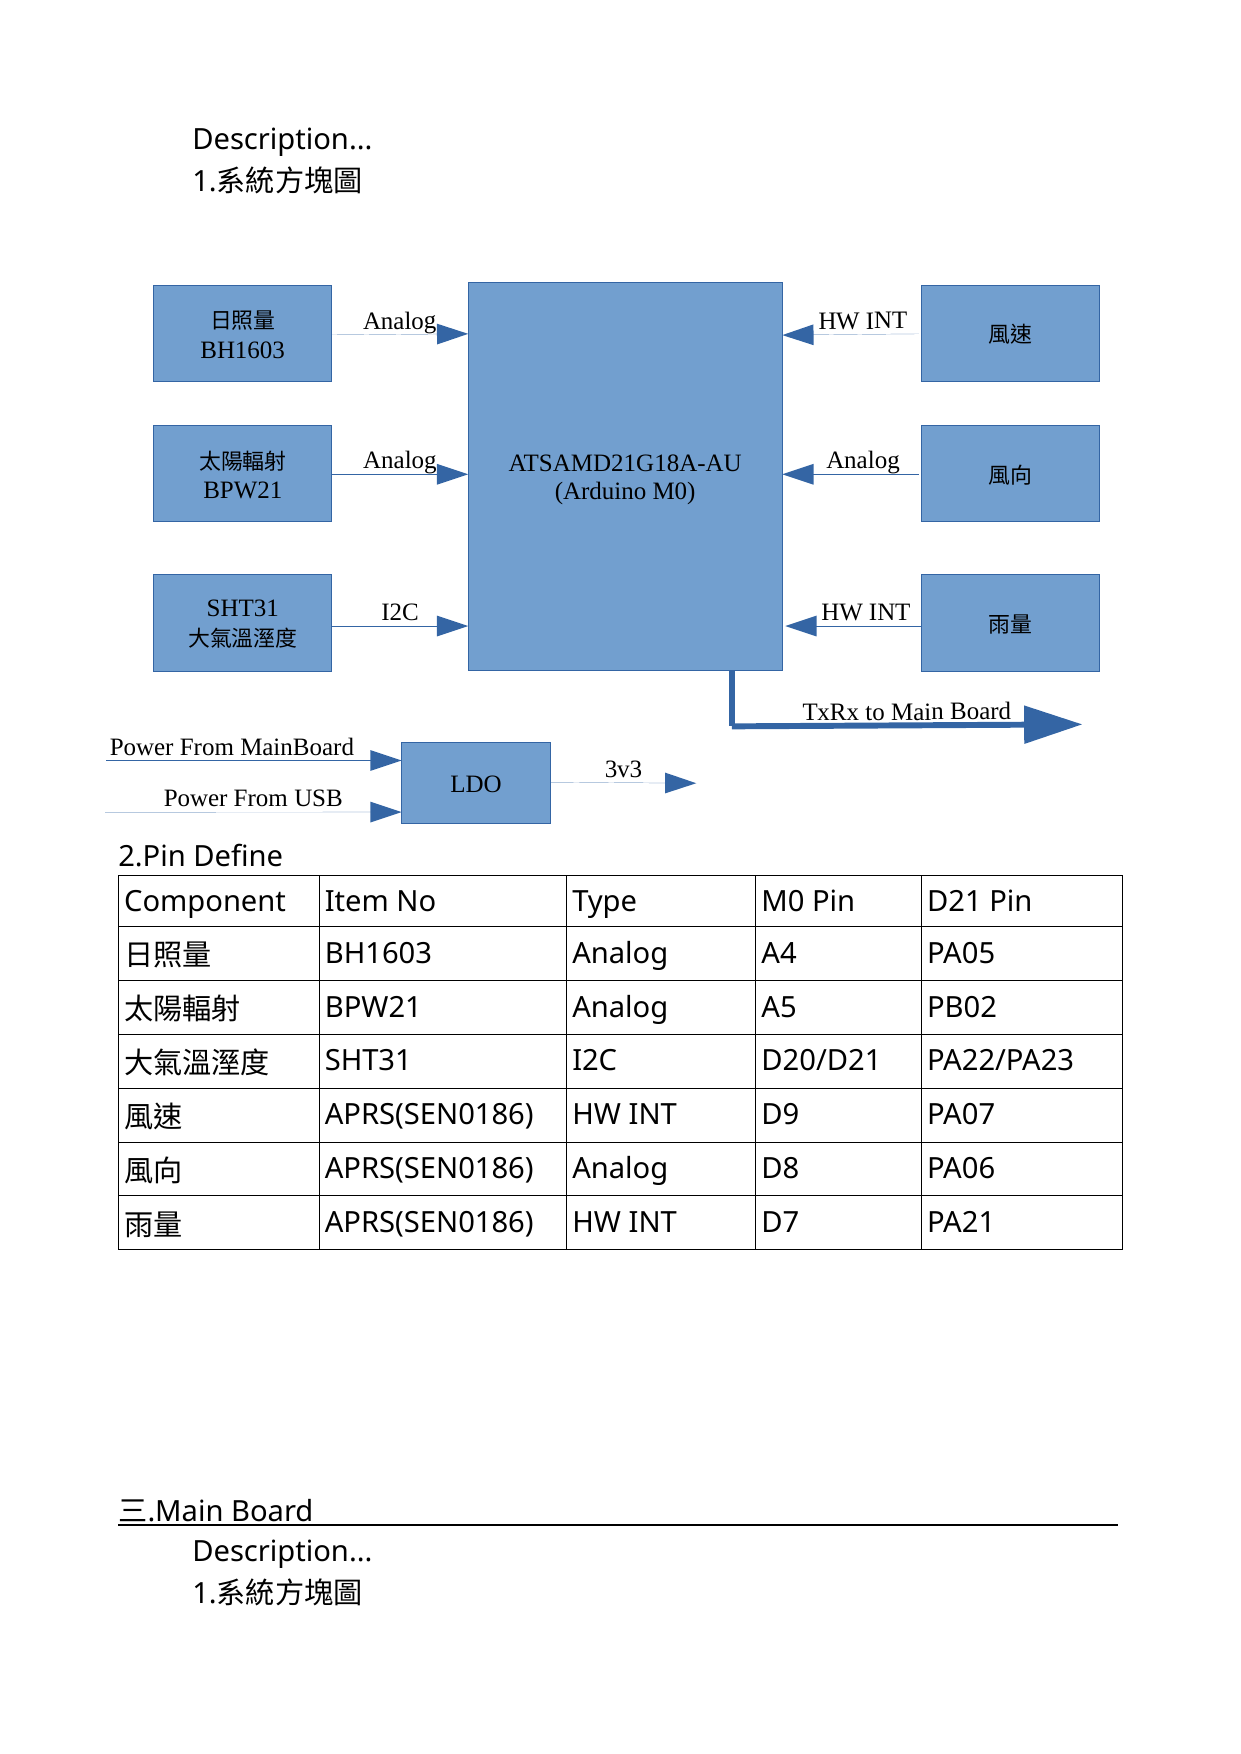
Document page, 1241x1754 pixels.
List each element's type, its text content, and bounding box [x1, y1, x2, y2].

table_cell 日照量 [119, 927, 319, 980]
table_cell Analog [567, 927, 755, 980]
table_cell PA06 [922, 1143, 1122, 1195]
table_header M0 Pin [756, 876, 921, 926]
table_header Type [567, 876, 755, 926]
table_cell SHT31 [320, 1035, 566, 1088]
table_cell HW INT [567, 1196, 755, 1249]
table_cell D7 [756, 1196, 921, 1249]
table_cell APRS(SEN0186) [320, 1143, 566, 1195]
text 三.Main Board [118, 1487, 1122, 1530]
table_header Component [119, 876, 319, 926]
text 2.Pin Define [118, 835, 1122, 875]
table_cell 風向 [119, 1143, 319, 1195]
table_cell A5 [756, 981, 921, 1034]
table_cell A4 [756, 927, 921, 980]
table_header D21 Pin [922, 876, 1122, 926]
table_header Item No [320, 876, 566, 926]
table_cell Analog [567, 1143, 755, 1195]
text 1.系統方塊圖 [118, 1569, 1122, 1612]
table_cell 大氣溫溼度 [119, 1035, 319, 1088]
text Description... [118, 118, 1122, 158]
table_cell 太陽輻射 [119, 981, 319, 1034]
table_cell PA05 [922, 927, 1122, 980]
table_cell PA22/PA23 [922, 1035, 1122, 1088]
text 1.系統方塊圖 [118, 158, 1122, 200]
table_cell PA07 [922, 1089, 1122, 1142]
table_cell PB02 [922, 981, 1122, 1034]
table_cell PA21 [922, 1196, 1122, 1249]
table_cell I2C [567, 1035, 755, 1088]
table_cell BPW21 [320, 981, 566, 1034]
table_cell 雨量 [119, 1196, 319, 1249]
table_cell HW INT [567, 1089, 755, 1142]
table_cell APRS(SEN0186) [320, 1196, 566, 1249]
table_cell Analog [567, 981, 755, 1034]
table_cell BH1603 [320, 927, 566, 980]
text Description... [118, 1530, 1122, 1569]
table_cell D9 [756, 1089, 921, 1142]
table_cell 風速 [119, 1089, 319, 1142]
table_cell D8 [756, 1143, 921, 1195]
table_cell APRS(SEN0186) [320, 1089, 566, 1142]
table_cell D20/D21 [756, 1035, 921, 1088]
